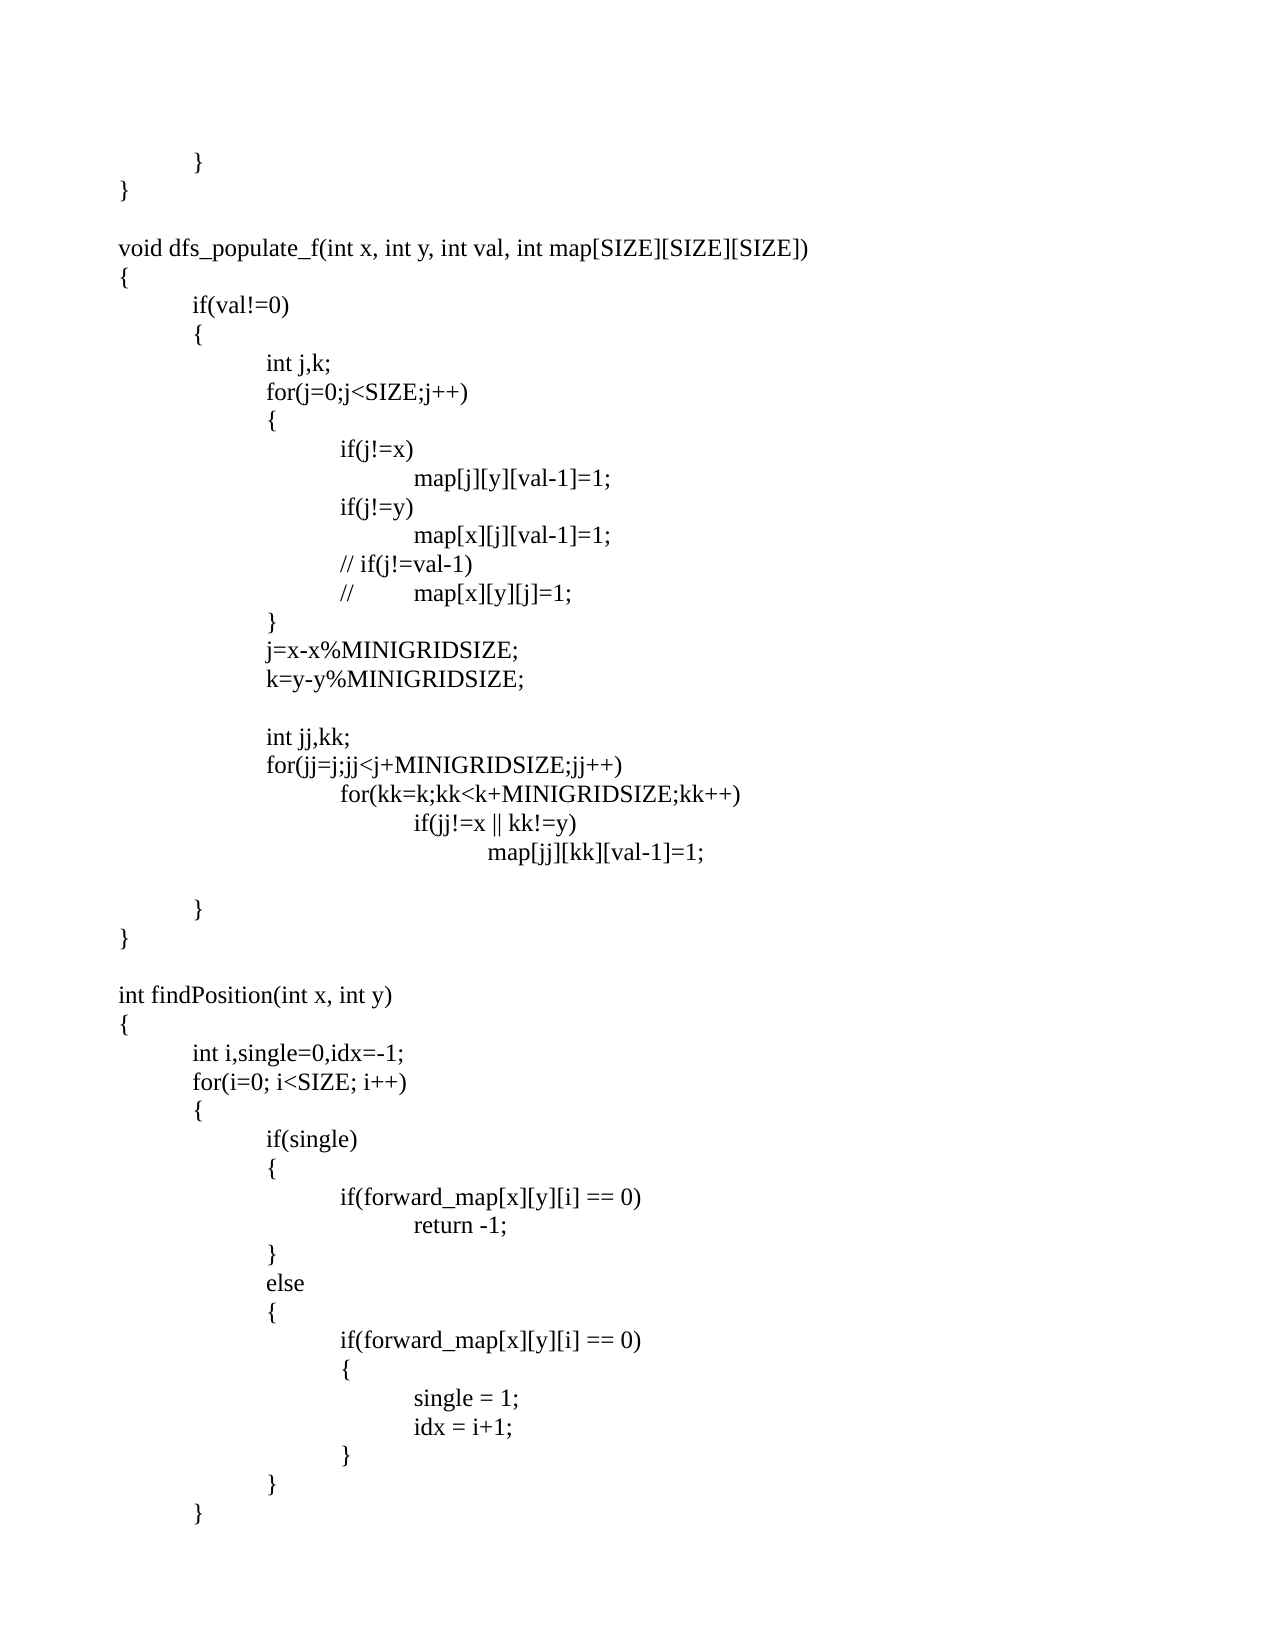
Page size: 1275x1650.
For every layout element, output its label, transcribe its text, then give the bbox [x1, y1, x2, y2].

text map[jj][kk][val-1]=1; [118, 837, 1157, 866]
text for(kk=k;kk<k+MINIGRIDSIZE;kk++) [118, 779, 1157, 808]
text map[x][j][val-1]=1; [118, 521, 1157, 549]
text } [118, 1498, 1157, 1527]
text idx = i+1; [118, 1412, 1157, 1441]
text { [118, 319, 1157, 348]
text // if(j!=val-1) [118, 549, 1157, 578]
text if(j!=y) [118, 492, 1157, 521]
text { [118, 406, 1157, 434]
text { [118, 1153, 1157, 1182]
text } [118, 923, 1157, 952]
text if(j!=x) [118, 434, 1157, 463]
text for(i=0; i<SIZE; i++) [118, 1067, 1157, 1096]
text } [118, 147, 1157, 176]
text // map[x][y][j]=1; [118, 578, 1157, 607]
text { [118, 1096, 1157, 1124]
text { [118, 1009, 1157, 1038]
text return -1; [118, 1211, 1157, 1239]
text } [118, 176, 1157, 204]
text if(forward_map[x][y][i] == 0) [118, 1326, 1157, 1354]
text if(val!=0) [118, 291, 1157, 319]
text } [118, 894, 1157, 923]
text } [118, 1441, 1157, 1469]
text map[j][y][val-1]=1; [118, 463, 1157, 492]
text int jj,kk; [118, 722, 1157, 751]
text if(forward_map[x][y][i] == 0) [118, 1182, 1157, 1211]
text for(j=0;j<SIZE;j++) [118, 377, 1157, 406]
text if(single) [118, 1124, 1157, 1153]
text } [118, 607, 1157, 636]
text void dfs_populate_f(int x, int y, int val, int map[SIZE][SIZE][SIZE]) [118, 233, 1157, 262]
text k=y-y%MINIGRIDSIZE; [118, 664, 1157, 693]
text else [118, 1268, 1157, 1297]
text int findPosition(int x, int y) [118, 981, 1157, 1009]
text { [118, 262, 1157, 291]
text } [118, 1469, 1157, 1498]
text } [118, 1239, 1157, 1268]
text { [118, 1297, 1157, 1326]
text if(jj!=x || kk!=y) [118, 808, 1157, 837]
text for(jj=j;jj<j+MINIGRIDSIZE;jj++) [118, 751, 1157, 779]
text single = 1; [118, 1383, 1157, 1412]
text { [118, 1354, 1157, 1383]
text int i,single=0,idx=-1; [118, 1038, 1157, 1067]
text j=x-x%MINIGRIDSIZE; [118, 636, 1157, 664]
text int j,k; [118, 348, 1157, 377]
